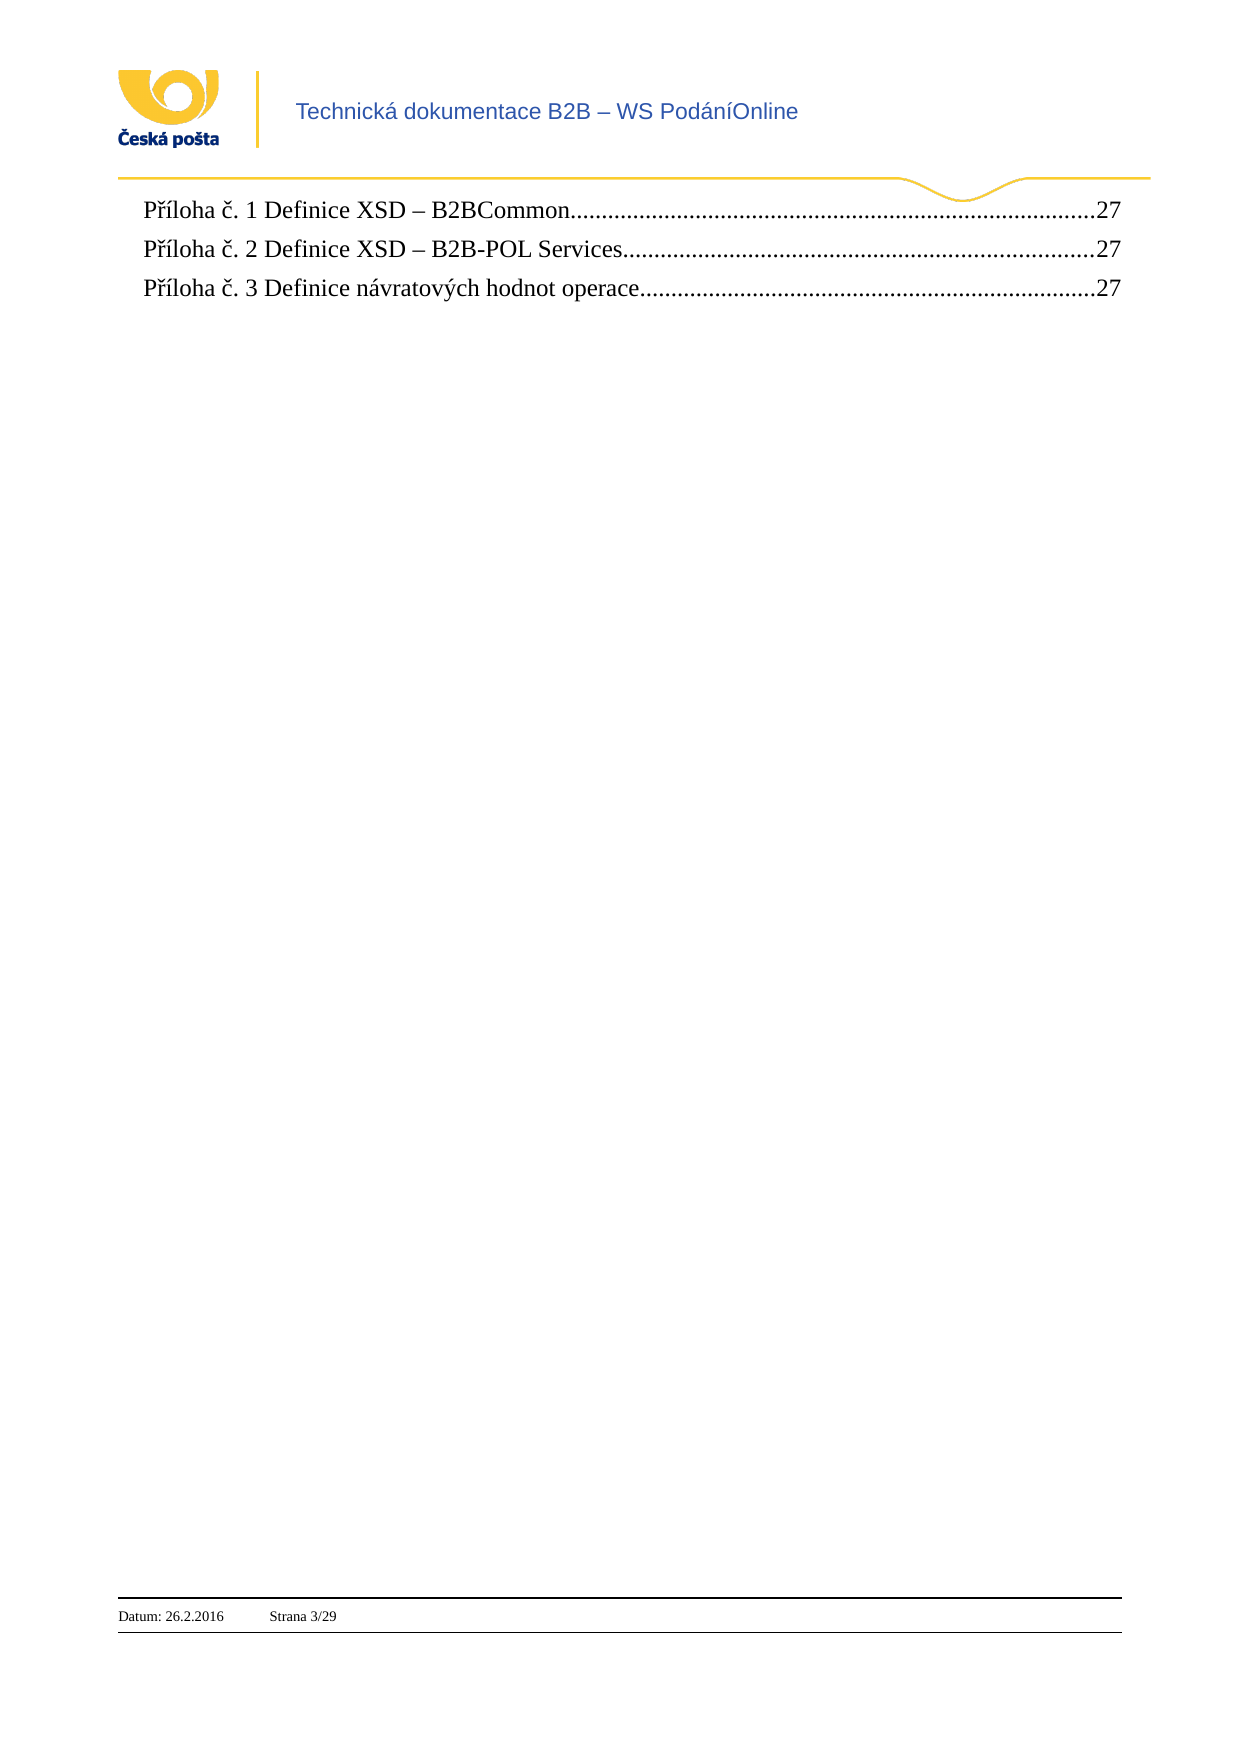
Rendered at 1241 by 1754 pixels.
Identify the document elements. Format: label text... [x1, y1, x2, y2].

text Příloha č. 2 Definice XSD – B2B-POL Services 27 [143, 234, 1122, 263]
picture [118, 177, 1151, 202]
picture [255, 71, 261, 148]
text Příloha č. 1 Definice XSD – B2BCommon 27 [143, 195, 1122, 224]
text Příloha č. 3 Definice návratových hodnot operace 27 [143, 273, 1122, 302]
picture [118, 70, 219, 148]
